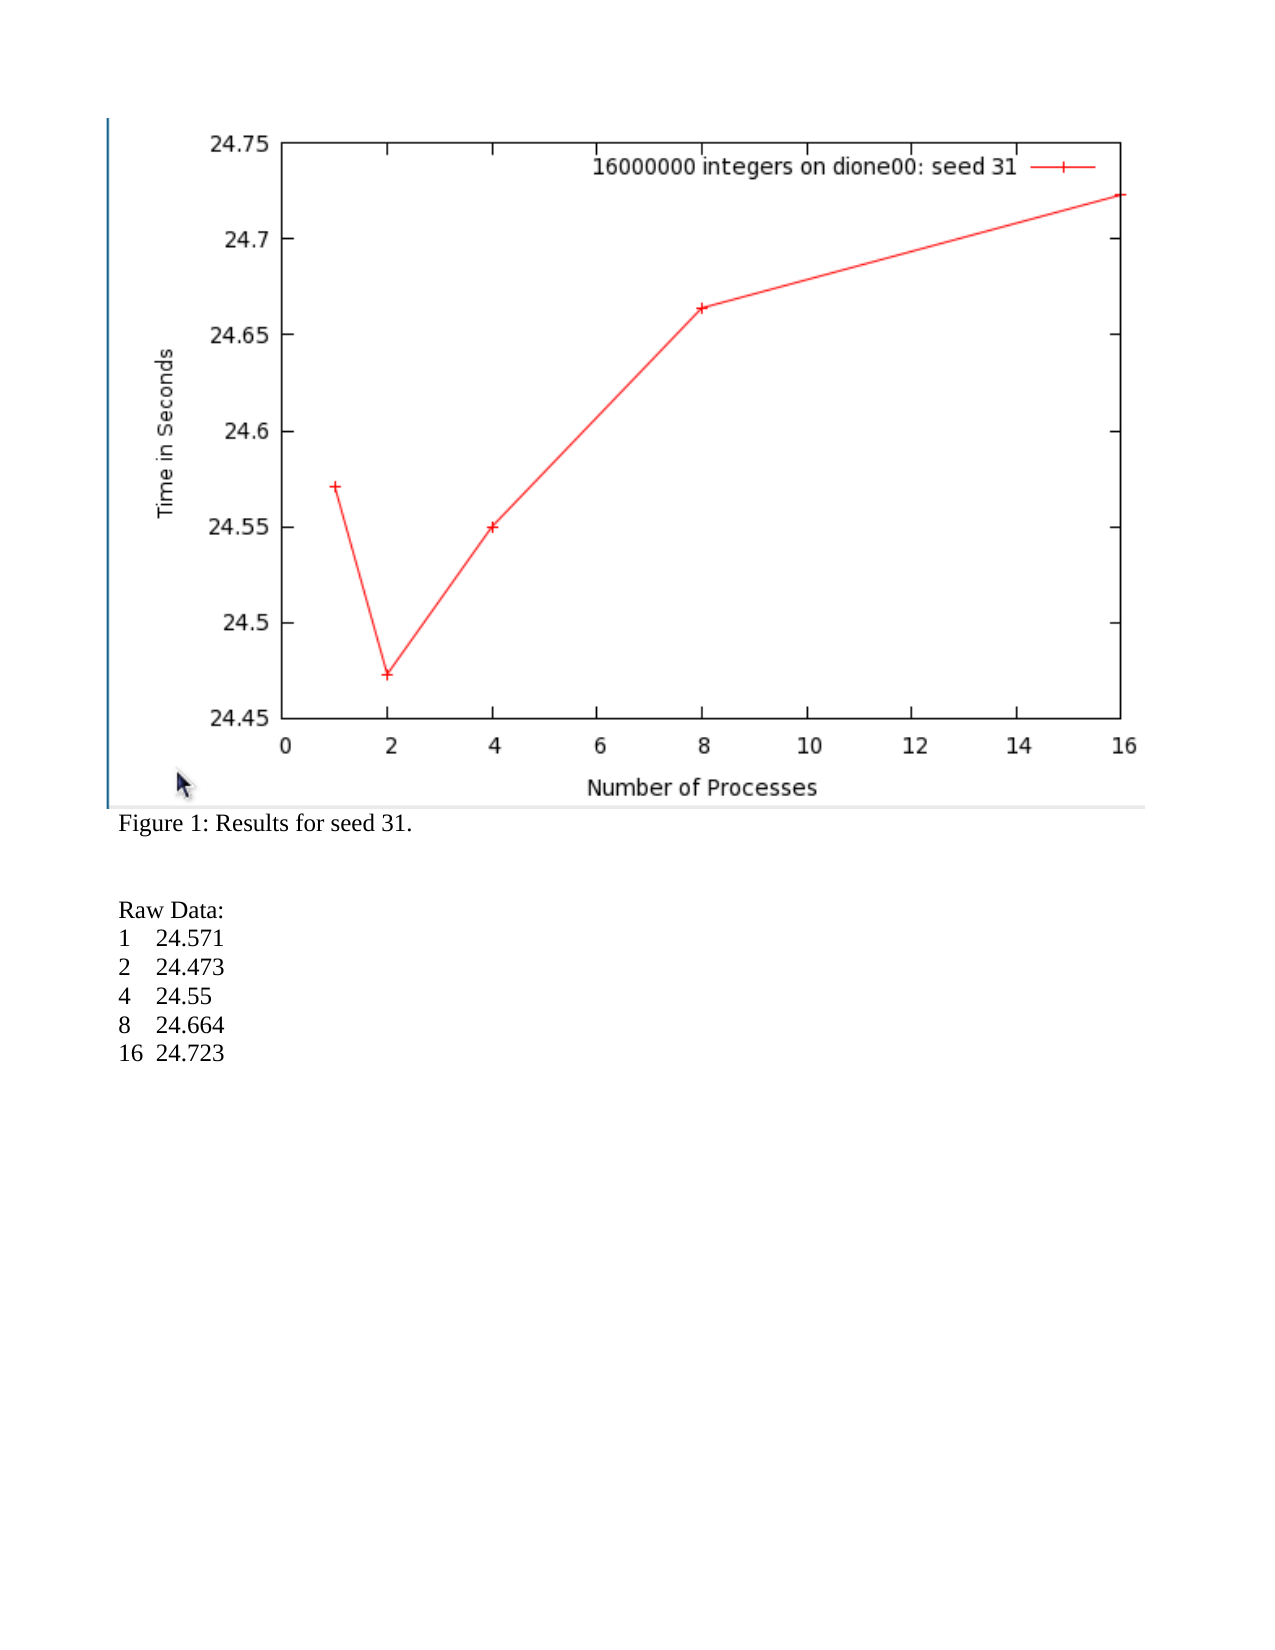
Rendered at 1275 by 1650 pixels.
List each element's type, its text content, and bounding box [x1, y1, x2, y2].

text 1 24.571 [118, 923, 1157, 952]
text 4 24.55 [118, 981, 1157, 1010]
text 8 24.664 [118, 1010, 1157, 1038]
text Figure 1: Results for seed 31. [118, 118, 1157, 837]
text Raw Data: [118, 895, 1157, 923]
picture [106, 118, 1146, 809]
text 16 24.723 [118, 1038, 1157, 1067]
text 2 24.473 [118, 952, 1157, 981]
